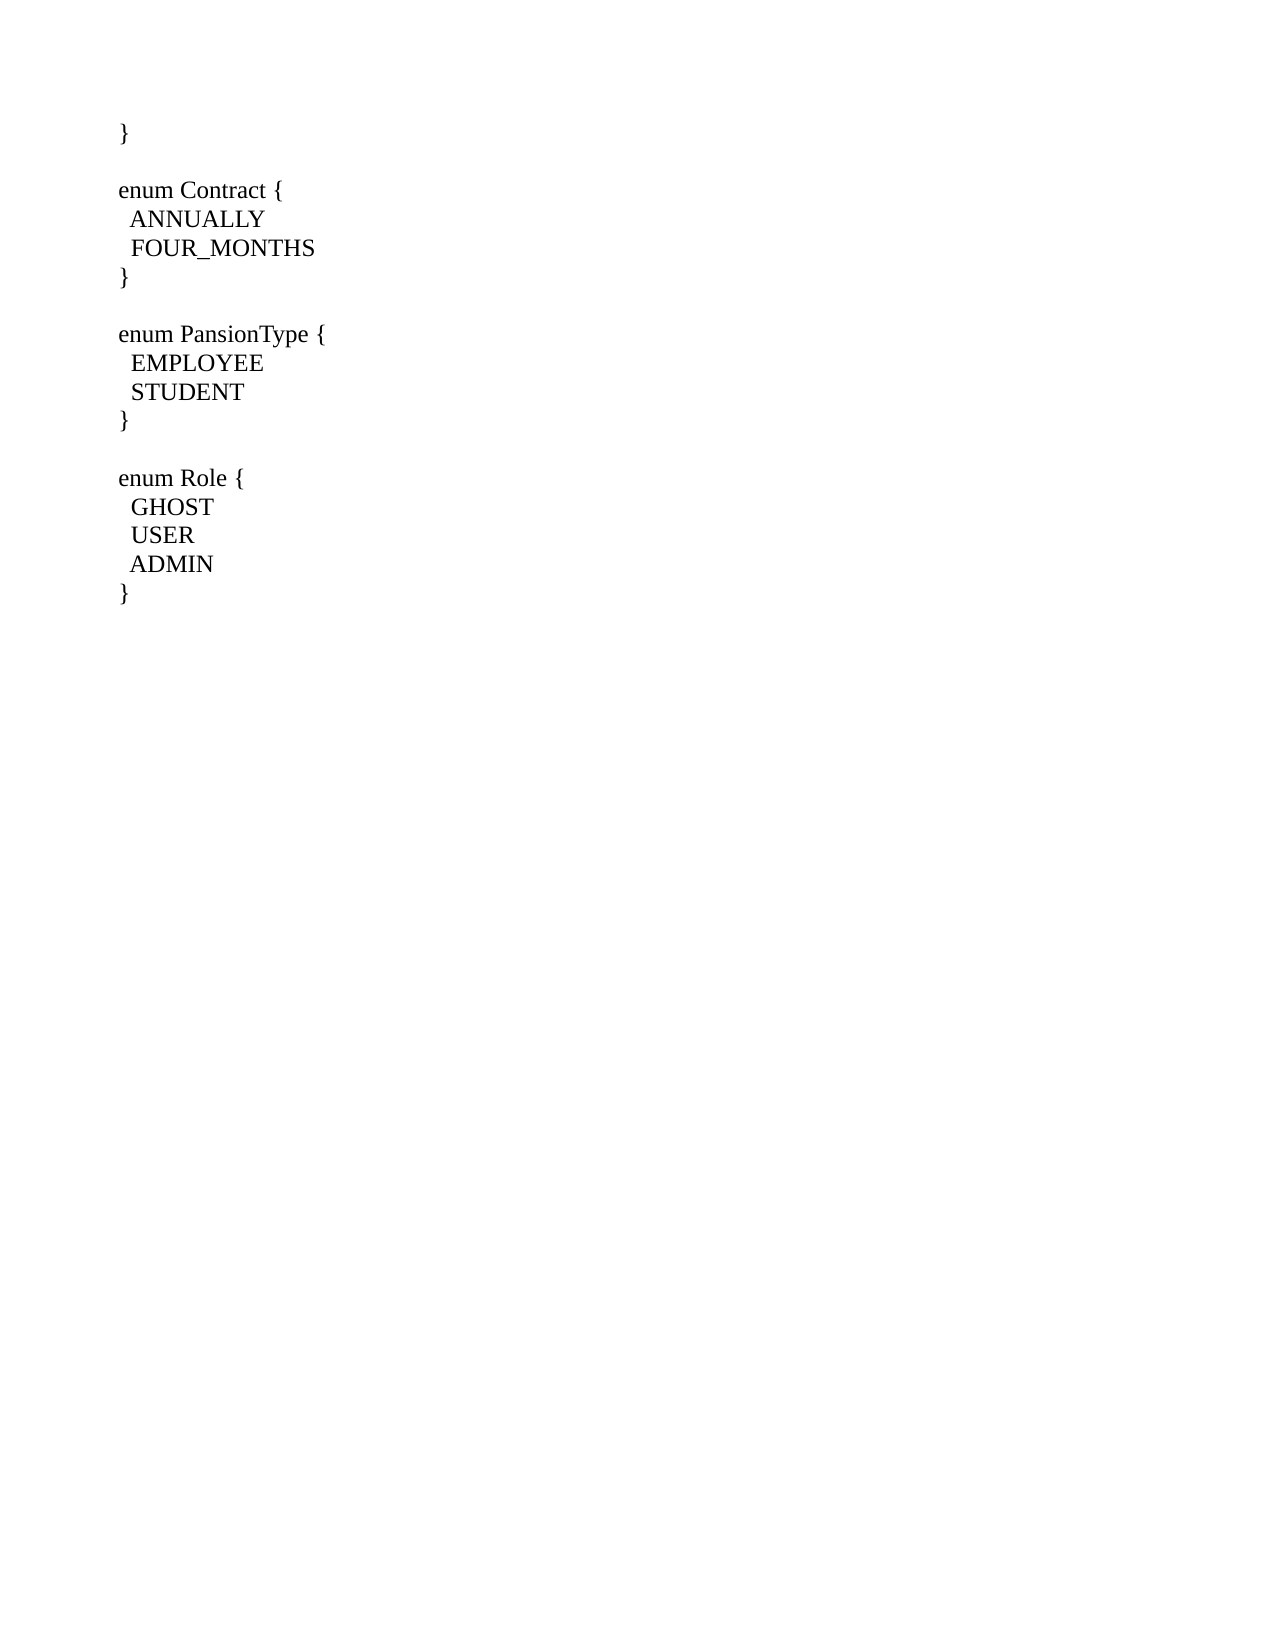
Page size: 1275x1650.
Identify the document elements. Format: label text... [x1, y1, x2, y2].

text enum Role { [118, 463, 1157, 492]
text EMPLOYEE [118, 348, 1157, 377]
text } [118, 578, 1157, 607]
text ANNUALLY [118, 204, 1157, 233]
text } [118, 262, 1157, 291]
text } [118, 406, 1157, 434]
text STUDENT [118, 377, 1157, 406]
text USER [118, 521, 1157, 549]
text enum Contract { [118, 176, 1157, 204]
text ADMIN [118, 549, 1157, 578]
text GHOST [118, 492, 1157, 521]
text FOUR_MONTHS [118, 233, 1157, 262]
text enum PansionType { [118, 319, 1157, 348]
text } [118, 118, 1157, 147]
